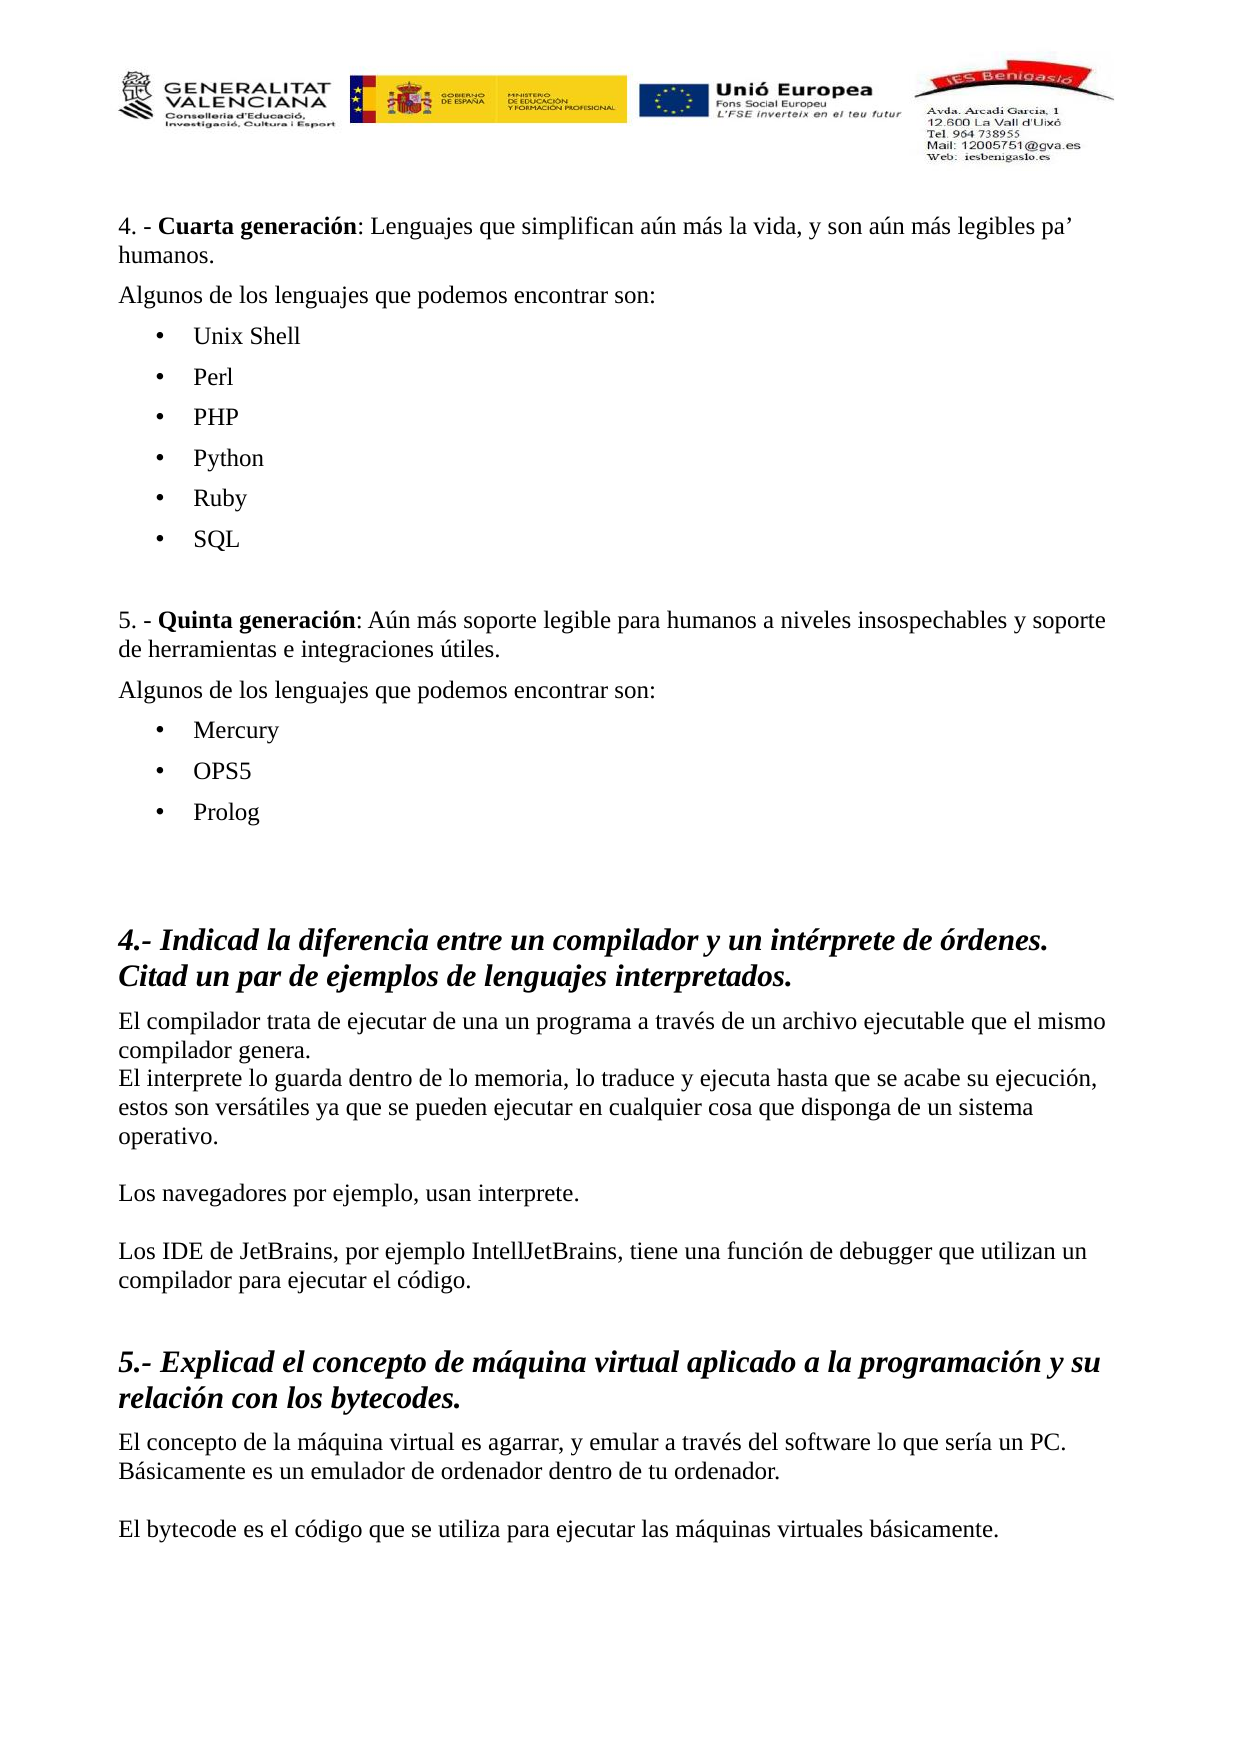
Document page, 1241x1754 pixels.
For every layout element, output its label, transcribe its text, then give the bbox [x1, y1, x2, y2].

text 5. - Quinta generación: Aún más soporte legible para humanos a niveles insospechables y soporte de herramientas e integraciones útiles. [118, 605, 1122, 663]
text El concepto de la máquina virtual es agarrar, y emular a través del software lo que sería un PC. [118, 1427, 1122, 1456]
picture [110, 36, 1115, 171]
list Perl [156, 362, 1122, 390]
text 4. - Cuarta generación: Lenguajes que simplifican aún más la vida, y son aún más legibles pa’ humanos. [118, 211, 1122, 268]
text El compilador trata de ejecutar de una un programa a través de un archivo ejecutable que el mismo compilador genera. [118, 1006, 1122, 1063]
subtitle 5.- Explicad el concepto de máquina virtual aplicado a la programación y su relación con los bytecodes. [118, 1343, 1122, 1415]
subtitle 4.- Indicad la diferencia entre un compilador y un intérprete de órdenes. Citad un par de ejemplos de lenguajes interpretados. [118, 922, 1122, 993]
list PHP [156, 402, 1122, 431]
text El bytecode es el código que se utiliza para ejecutar las máquinas virtuales básicamente. [118, 1514, 1122, 1542]
list Unix Shell [156, 321, 1122, 350]
list Ruby [156, 483, 1122, 512]
text Los navegadores por ejemplo, usan interprete. [118, 1178, 1122, 1207]
list SQL [156, 524, 1122, 553]
text Algunos de los lenguajes que podemos encontrar son: [118, 675, 1122, 703]
text Algunos de los lenguajes que podemos encontrar son: [118, 280, 1122, 309]
text El interprete lo guarda dentro de lo memoria, lo traduce y ejecuta hasta que se acabe su ejecución, estos son versátiles ya que se pueden ejecutar en cualquier cosa que disponga de un sistema operativo. [118, 1063, 1122, 1150]
list Python [156, 443, 1122, 472]
text Básicamente es un emulador de ordenador dentro de tu ordenador. [118, 1456, 1122, 1485]
list Prolog [156, 797, 1122, 825]
list Mercury [156, 715, 1122, 744]
list OPS5 [156, 756, 1122, 785]
text Los IDE de JetBrains, por ejemplo IntellJetBrains, tiene una función de debugger que utilizan un compilador para ejecutar el código. [118, 1236, 1122, 1293]
